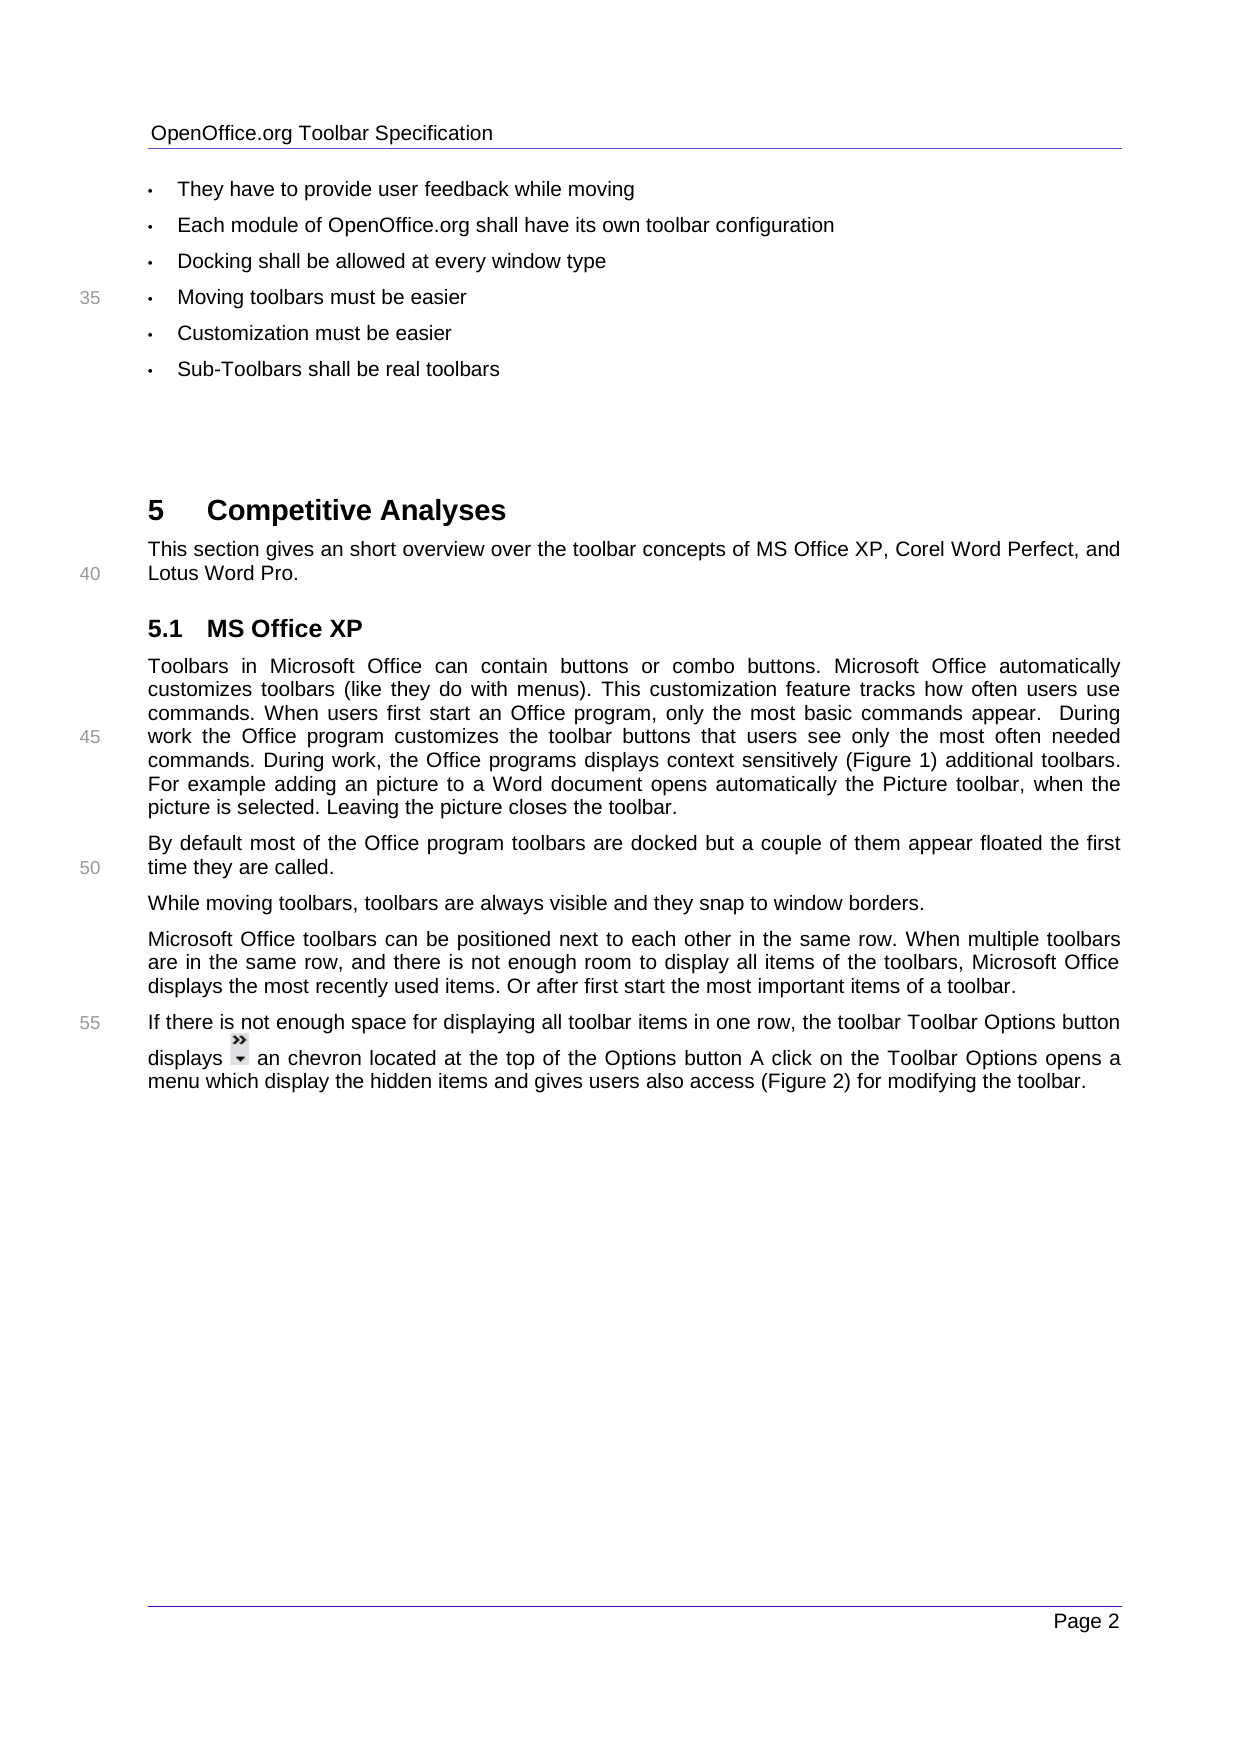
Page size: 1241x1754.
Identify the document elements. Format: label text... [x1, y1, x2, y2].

text If there is not enough space for displaying all toolbar items in one row, the toolbar Toolbar Options button displays an chevron located at the top of the Options button A click on the Toolbar Options opens a menu which display the hidden items and gives users also access (Figure 2) for modifying the toolbar. [148, 1010, 1122, 1093]
subtitle Competitive Analyses [148, 494, 1122, 526]
picture [230, 1033, 250, 1065]
list Moving toolbars must be easier [148, 285, 1122, 309]
list Docking shall be allowed at every window type [148, 249, 1122, 273]
text Microsoft Office toolbars can be positioned next to each other in the same row. When multiple toolbars are in the same row, and there is not enough room to display all items of the toolbars, Microsoft Office displays the most recently used items. Or after first start the most important items of a toolbar. [148, 927, 1122, 998]
list Each module of OpenOffice.org shall have its own toolbar configuration [148, 213, 1122, 237]
list Sub-Toolbars shall be real toolbars [148, 357, 1122, 381]
list They have to provide user feedback while moving [148, 177, 1122, 201]
text This section gives an short overview over the toolbar concepts of MS Office XP, Corel Word Perfect, and Lotus Word Pro. [148, 538, 1122, 585]
list Customization must be easier [148, 321, 1122, 345]
text By default most of the Office program toolbars are docked but a couple of them appear floated the first time they are called. [148, 832, 1122, 879]
text Toolbars in Microsoft Office can contain buttons or combo buttons. Microsoft Office automatically customizes toolbars (like they do with menus). This customization feature tracks how often users use commands. When users first start an Office program, only the most basic commands appear. During work the Office program customizes the toolbar buttons that users see only the most often needed commands. During work, the Office programs displays context sensitively (Figure 1) additional toolbars. For example adding an picture to a Word document opens automatically the Picture toolbar, when the picture is selected. Leaving the picture closes the toolbar. [148, 654, 1122, 819]
subtitle MS Office XP [148, 614, 1122, 642]
text While moving toolbars, toolbars are always visible and they snap to window borders. [148, 891, 1122, 915]
